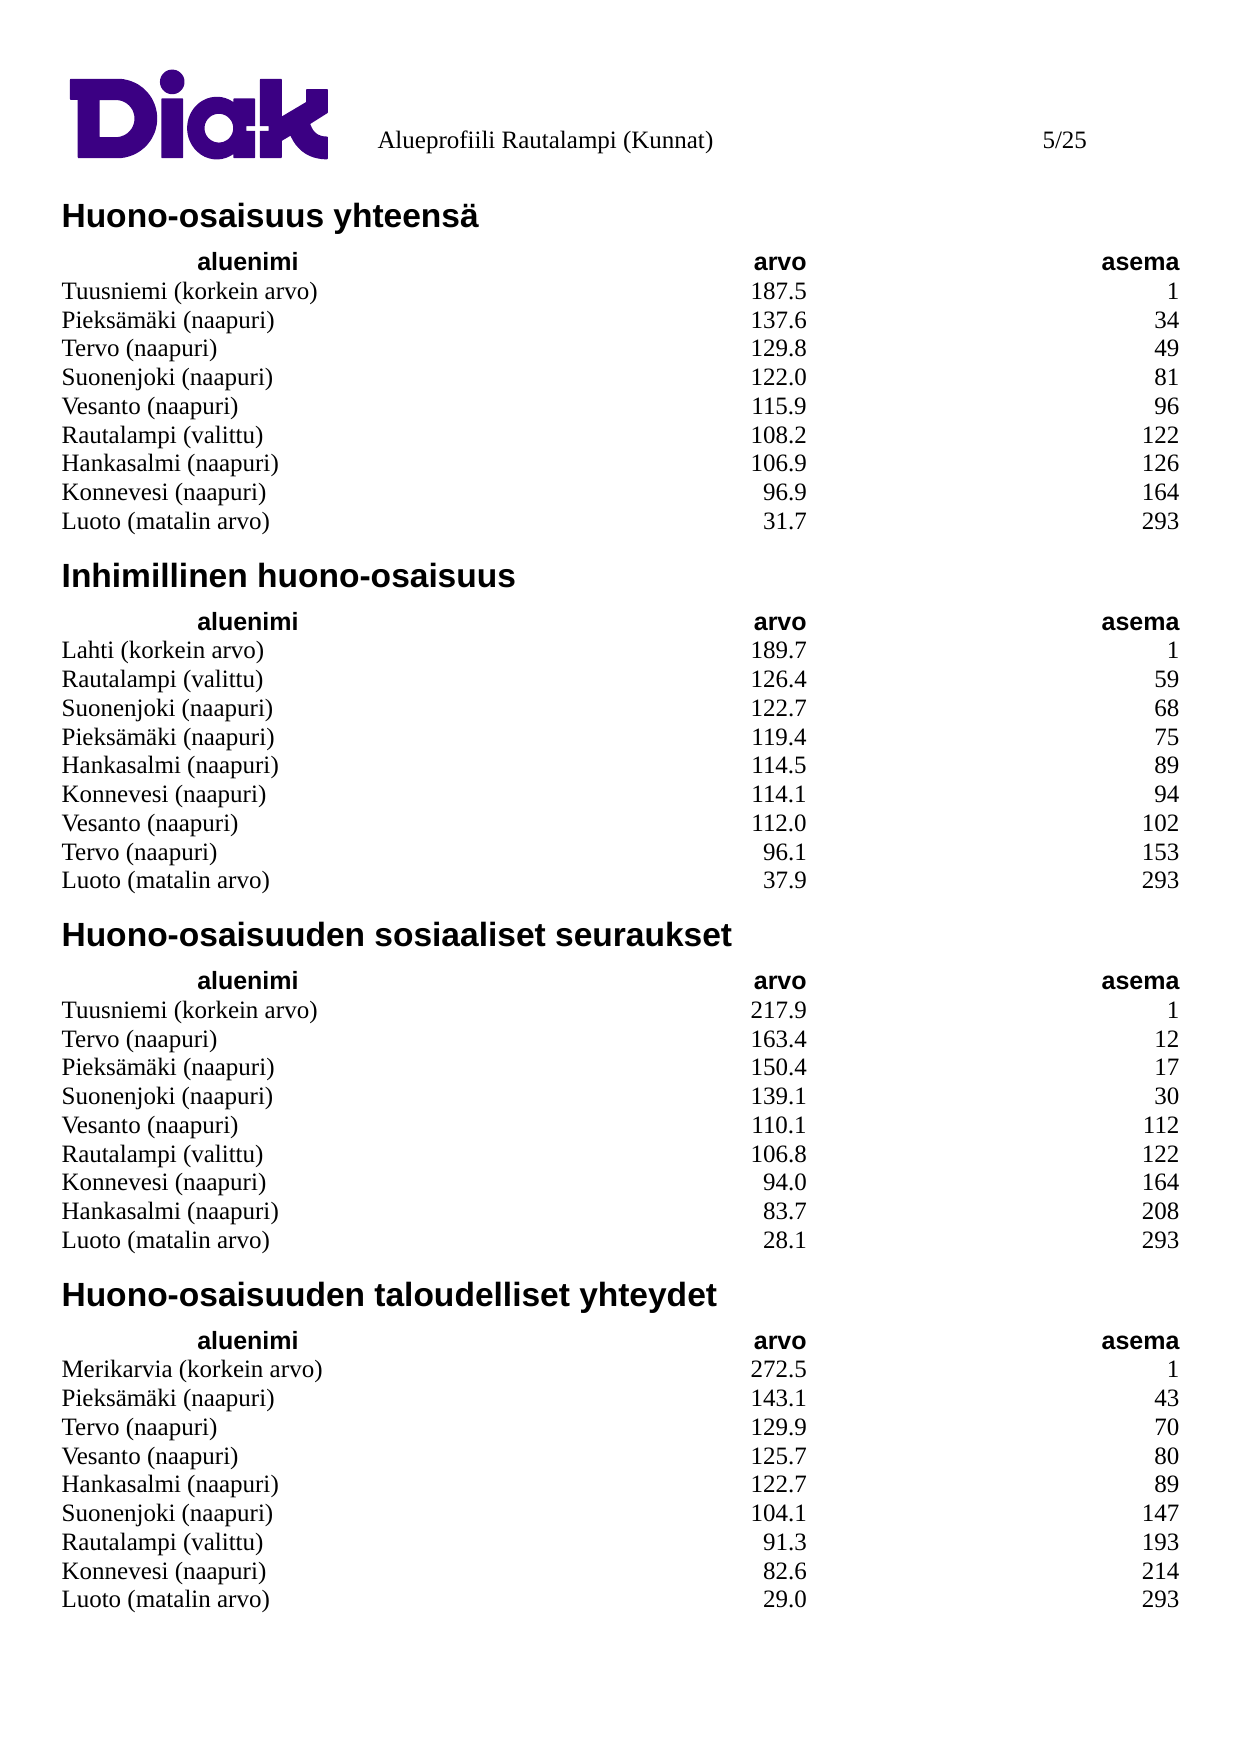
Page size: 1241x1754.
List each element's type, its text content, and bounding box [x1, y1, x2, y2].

table_cell 94 [806, 779, 1179, 808]
table_cell 89 [806, 751, 1179, 779]
table_cell 122 [806, 420, 1179, 448]
table_cell 272.5 [434, 1355, 806, 1383]
table_cell Vesanto (naapuri) [61, 1110, 434, 1139]
table_cell Luoto (matalin arvo) [61, 866, 434, 894]
table_cell Suonenjoki (naapuri) [61, 1081, 434, 1110]
table_cell 126 [806, 449, 1179, 477]
table_cell Luoto (matalin arvo) [61, 506, 434, 535]
table_cell 102 [806, 808, 1179, 837]
table_cell 125.7 [434, 1441, 806, 1469]
table_cell 114.5 [434, 751, 806, 779]
table_cell 163.4 [434, 1024, 806, 1052]
table_header asema [806, 607, 1179, 636]
table_cell 193 [806, 1527, 1179, 1556]
table_cell Konnevesi (naapuri) [61, 1556, 434, 1584]
table_cell 81 [806, 362, 1179, 391]
table_cell 139.1 [434, 1081, 806, 1110]
table_cell 214 [806, 1556, 1179, 1584]
subtitle Inhimillinen huono-osaisuus [61, 556, 1179, 594]
table_cell 43 [806, 1383, 1179, 1412]
table_cell 126.4 [434, 664, 806, 693]
table_cell 1 [806, 636, 1179, 664]
table_cell 293 [806, 1585, 1179, 1613]
table_cell Luoto (matalin arvo) [61, 1585, 434, 1613]
table_header aluenimi [61, 966, 434, 995]
table_cell 119.4 [434, 722, 806, 751]
table_cell Lahti (korkein arvo) [61, 636, 434, 664]
table_cell 91.3 [434, 1527, 806, 1556]
table_cell Tervo (naapuri) [61, 1412, 434, 1441]
table_cell 108.2 [434, 420, 806, 448]
table_cell 1 [806, 1355, 1179, 1383]
table_cell Suonenjoki (naapuri) [61, 693, 434, 722]
table_cell 293 [806, 1225, 1179, 1254]
table_cell Luoto (matalin arvo) [61, 1225, 434, 1254]
table_header arvo [434, 247, 806, 276]
table_cell 217.9 [434, 995, 806, 1024]
subtitle Huono-osaisuus yhteensä [61, 196, 1179, 235]
table_cell Merikarvia (korkein arvo) [61, 1355, 434, 1383]
table_cell Hankasalmi (naapuri) [61, 1196, 434, 1225]
table_cell 37.9 [434, 866, 806, 894]
table_cell Vesanto (naapuri) [61, 1441, 434, 1469]
table_header asema [806, 247, 1179, 276]
table_cell 28.1 [434, 1225, 806, 1254]
table_cell Konnevesi (naapuri) [61, 477, 434, 506]
table_cell 147 [806, 1498, 1179, 1527]
table_cell Konnevesi (naapuri) [61, 1168, 434, 1196]
table_cell 110.1 [434, 1110, 806, 1139]
table_cell Tervo (naapuri) [61, 334, 434, 362]
table_cell 129.8 [434, 334, 806, 362]
table_cell 75 [806, 722, 1179, 751]
table_cell Hankasalmi (naapuri) [61, 449, 434, 477]
table_header arvo [434, 1326, 806, 1354]
table_cell 104.1 [434, 1498, 806, 1527]
table_cell 122.7 [434, 693, 806, 722]
table_cell 187.5 [434, 276, 806, 305]
subtitle Huono-osaisuuden taloudelliset yhteydet [61, 1274, 1179, 1313]
table_cell 1 [806, 276, 1179, 305]
table_header arvo [434, 607, 806, 636]
table_cell 29.0 [434, 1585, 806, 1613]
table_cell 106.9 [434, 449, 806, 477]
table_cell 70 [806, 1412, 1179, 1441]
table_cell Tuusniemi (korkein arvo) [61, 995, 434, 1024]
table_cell 112 [806, 1110, 1179, 1139]
table_cell 96.9 [434, 477, 806, 506]
subtitle Huono-osaisuuden sosiaaliset seuraukset [61, 915, 1179, 954]
table_header asema [806, 1326, 1179, 1354]
table_cell 80 [806, 1441, 1179, 1469]
table_cell Rautalampi (valittu) [61, 1527, 434, 1556]
table_cell 96.1 [434, 837, 806, 866]
table_cell 293 [806, 866, 1179, 894]
table_cell 82.6 [434, 1556, 806, 1584]
table_cell 17 [806, 1053, 1179, 1081]
table_cell Konnevesi (naapuri) [61, 779, 434, 808]
table_cell 164 [806, 1168, 1179, 1196]
table_cell 68 [806, 693, 1179, 722]
table_cell 96 [806, 391, 1179, 420]
table_cell Pieksämäki (naapuri) [61, 305, 434, 333]
table_header aluenimi [61, 607, 434, 636]
table_cell Hankasalmi (naapuri) [61, 751, 434, 779]
table_cell 208 [806, 1196, 1179, 1225]
table_cell 143.1 [434, 1383, 806, 1412]
table_cell Pieksämäki (naapuri) [61, 1053, 434, 1081]
table_cell Rautalampi (valittu) [61, 420, 434, 448]
table_header asema [806, 966, 1179, 995]
table_cell 112.0 [434, 808, 806, 837]
table_cell 83.7 [434, 1196, 806, 1225]
table_cell 129.9 [434, 1412, 806, 1441]
table_cell 150.4 [434, 1053, 806, 1081]
table_cell Tervo (naapuri) [61, 1024, 434, 1052]
table_cell 12 [806, 1024, 1179, 1052]
table_cell Suonenjoki (naapuri) [61, 1498, 434, 1527]
table_cell 30 [806, 1081, 1179, 1110]
table_cell 164 [806, 477, 1179, 506]
table_header aluenimi [61, 247, 434, 276]
table_cell 31.7 [434, 506, 806, 535]
table_cell Tuusniemi (korkein arvo) [61, 276, 434, 305]
table_cell Tervo (naapuri) [61, 837, 434, 866]
table_cell Pieksämäki (naapuri) [61, 1383, 434, 1412]
table_cell Vesanto (naapuri) [61, 391, 434, 420]
table_cell Rautalampi (valittu) [61, 664, 434, 693]
table_cell 122.0 [434, 362, 806, 391]
table_cell 1 [806, 995, 1179, 1024]
table_header aluenimi [61, 1326, 434, 1354]
table_cell 122.7 [434, 1470, 806, 1498]
table_cell 59 [806, 664, 1179, 693]
table_cell 153 [806, 837, 1179, 866]
table_cell 34 [806, 305, 1179, 333]
table_cell Pieksämäki (naapuri) [61, 722, 434, 751]
table_cell 115.9 [434, 391, 806, 420]
table_cell 89 [806, 1470, 1179, 1498]
table_cell Rautalampi (valittu) [61, 1139, 434, 1167]
table_cell 122 [806, 1139, 1179, 1167]
table_cell 293 [806, 506, 1179, 535]
table_cell 94.0 [434, 1168, 806, 1196]
table_cell Suonenjoki (naapuri) [61, 362, 434, 391]
table_cell 49 [806, 334, 1179, 362]
table_cell Vesanto (naapuri) [61, 808, 434, 837]
table_cell 137.6 [434, 305, 806, 333]
table_cell 189.7 [434, 636, 806, 664]
table_cell 114.1 [434, 779, 806, 808]
table_cell 106.8 [434, 1139, 806, 1167]
table_header arvo [434, 966, 806, 995]
table_cell Hankasalmi (naapuri) [61, 1470, 434, 1498]
